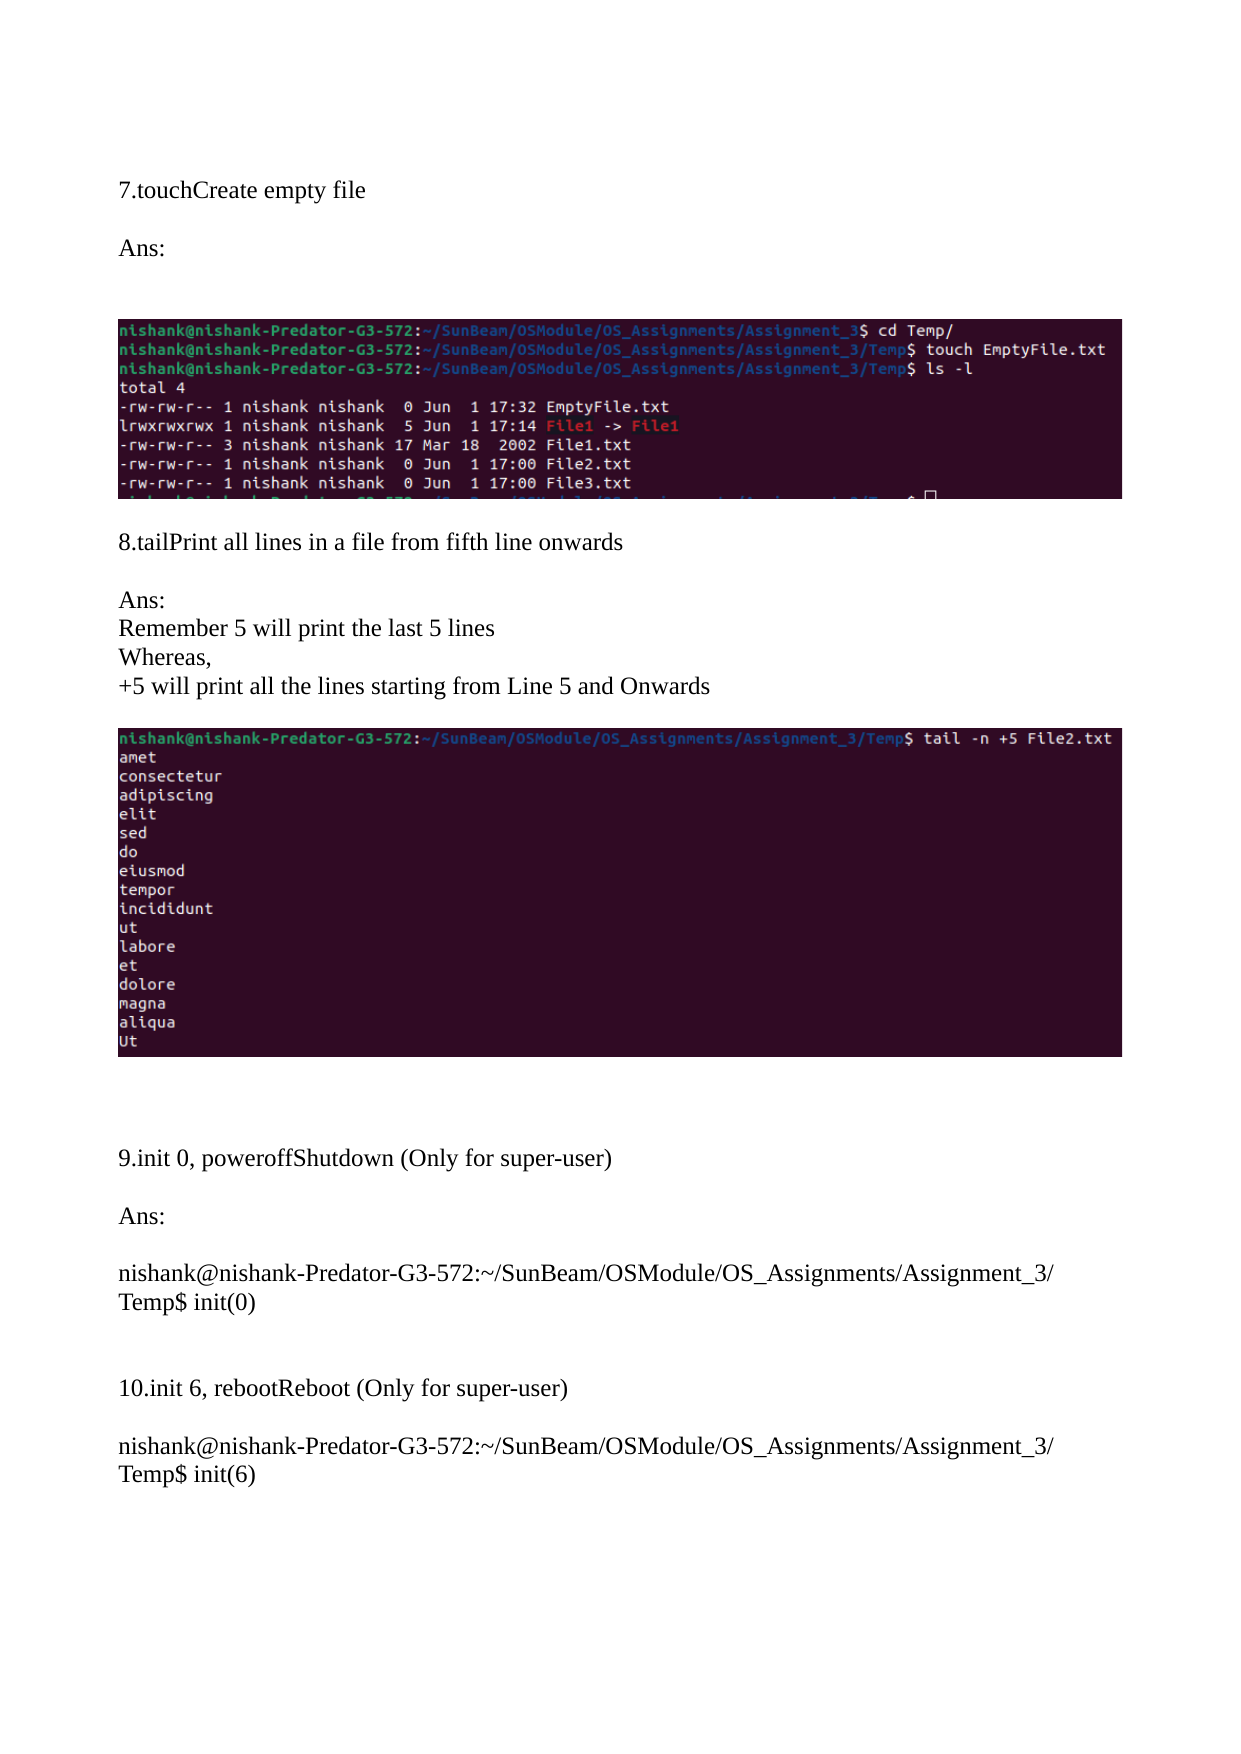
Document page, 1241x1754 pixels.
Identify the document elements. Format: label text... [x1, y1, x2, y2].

text 10.init 6, rebootReboot (Only for super-user) [118, 1373, 1122, 1402]
text +5 will print all the lines starting from Line 5 and Onwards [118, 671, 1122, 700]
picture [118, 728, 1123, 1057]
text Ans: [118, 233, 1122, 262]
text Ans: [118, 585, 1122, 613]
text nishank@nishank-Predator-G3-572:~/SunBeam/OSModule/OS_Assignments/Assignment_3/Temp$ init(6) [118, 1431, 1122, 1488]
text 9.init 0, poweroffShutdown (Only for super-user) [118, 1143, 1122, 1172]
text 8.tailPrint all lines in a file from fifth line onwards [118, 527, 1122, 556]
text Remember 5 will print the last 5 lines [118, 613, 1122, 642]
text Whereas, [118, 642, 1122, 671]
text 7.touchCreate empty file [118, 176, 1122, 204]
text Ans: [118, 1201, 1122, 1258]
text nishank@nishank-Predator-G3-572:~/SunBeam/OSModule/OS_Assignments/Assignment_3/Temp$ init(0) [118, 1258, 1122, 1316]
picture [118, 319, 1123, 499]
